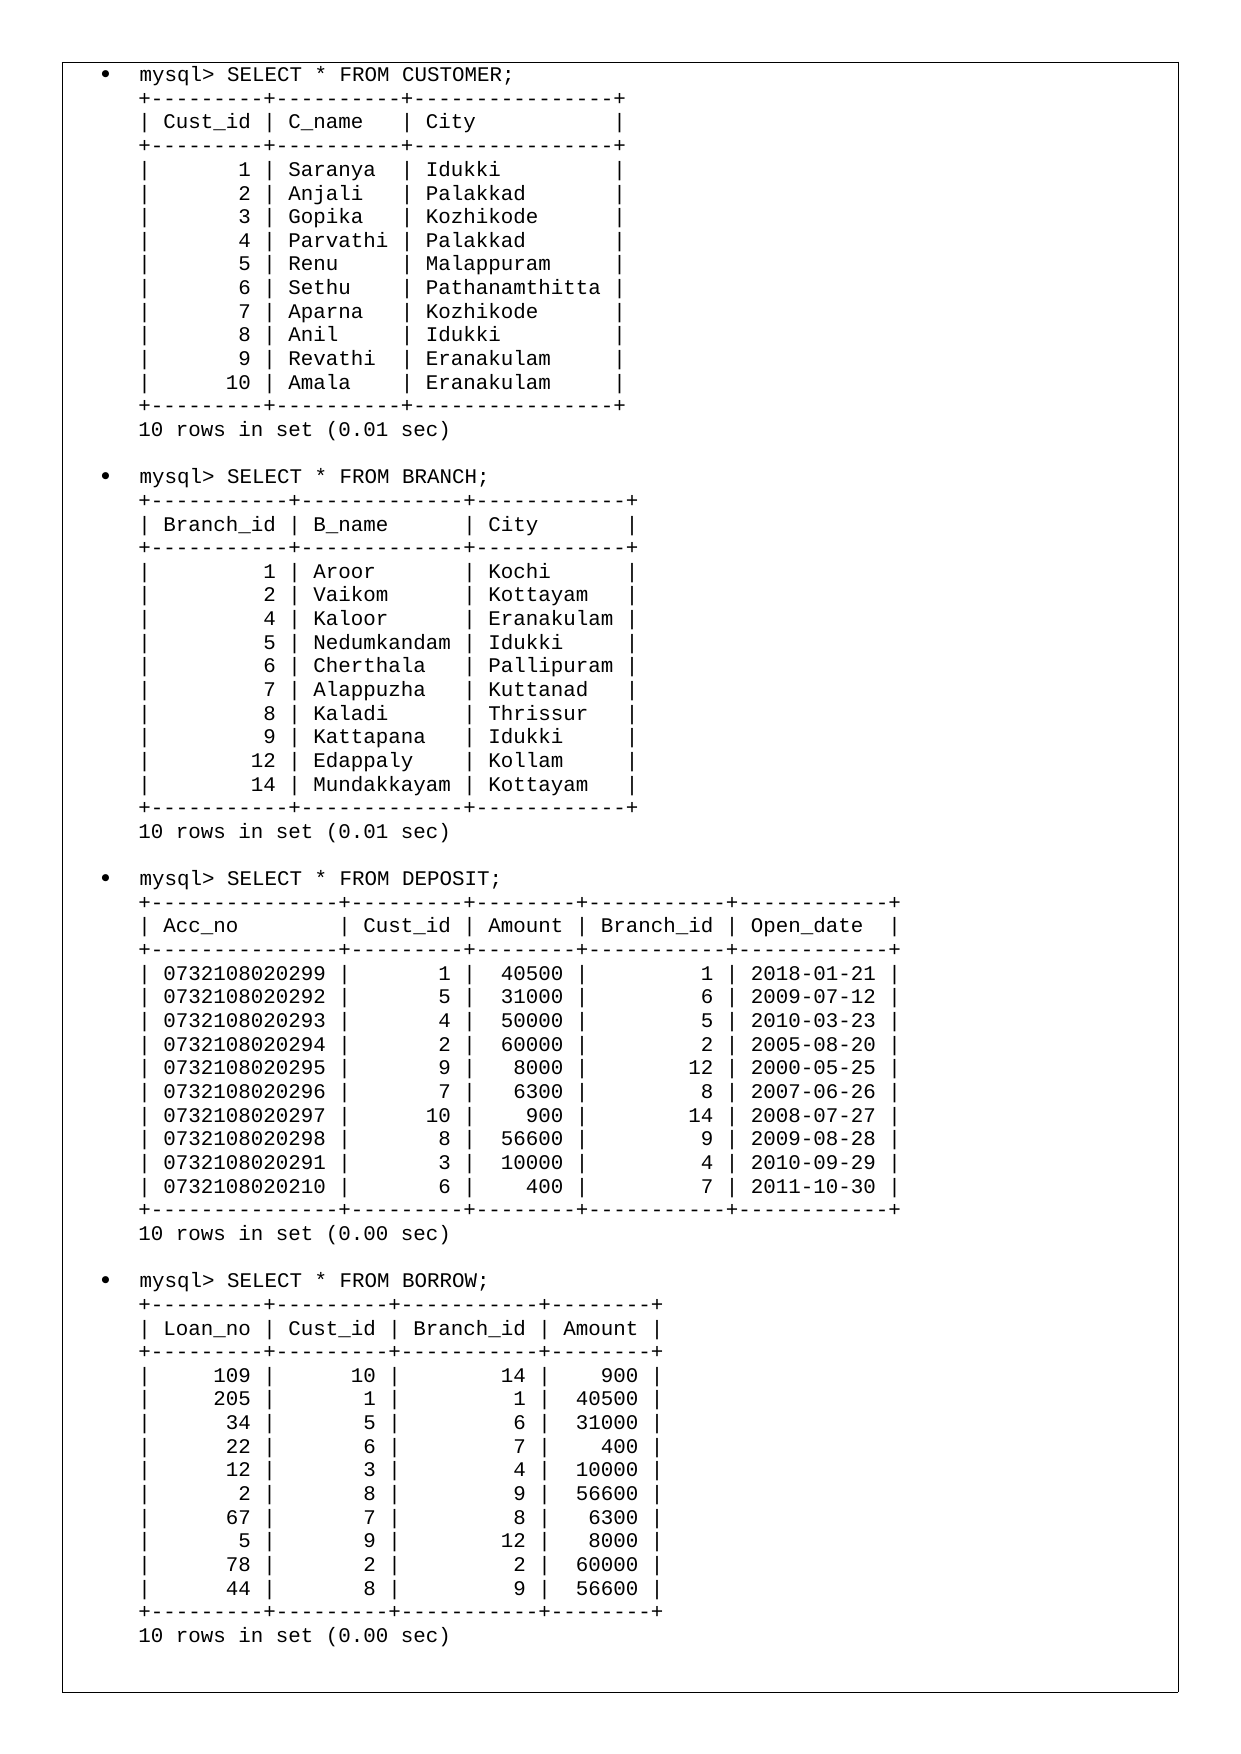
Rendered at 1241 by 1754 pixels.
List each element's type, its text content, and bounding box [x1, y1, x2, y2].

list mysql> SELECT * FROM BORROW; [102, 1270, 1176, 1294]
text | 12 | Edappaly | Kollam | [138, 750, 1176, 774]
text | 3 | Gopika | Kozhikode | [138, 206, 1176, 230]
list mysql> SELECT * FROM BRANCH; [102, 466, 1176, 490]
text +---------+----------+----------------+ [138, 395, 1176, 419]
text | 34 | 5 | 6 | 31000 | [138, 1412, 1176, 1436]
text | 9 | Revathi | Eranakulam | [138, 348, 1176, 372]
list mysql> SELECT * FROM CUSTOMER; [102, 64, 1176, 88]
text | 0732108020293 | 4 | 50000 | 5 | 2010-03-23 | [138, 1010, 1176, 1034]
text 10 rows in set (0.01 sec) [138, 419, 1176, 443]
text +---------+----------+----------------+ [138, 88, 1176, 112]
text | 0732108020291 | 3 | 10000 | 4 | 2010-09-29 | [138, 1152, 1176, 1176]
text | 4 | Parvathi | Palakkad | [138, 230, 1176, 253]
text | 0732108020295 | 9 | 8000 | 12 | 2000-05-25 | [138, 1057, 1176, 1081]
text | 2 | 8 | 9 | 56600 | [138, 1483, 1176, 1507]
text | Branch_id | B_name | City | [138, 513, 1176, 537]
text | 5 | Renu | Malappuram | [138, 253, 1176, 277]
text | 0732108020297 | 10 | 900 | 14 | 2008-07-27 | [138, 1105, 1176, 1128]
text | 0732108020296 | 7 | 6300 | 8 | 2007-06-26 | [138, 1081, 1176, 1105]
text | 6 | Sethu | Pathanamthitta | [138, 277, 1176, 301]
text | 109 | 10 | 14 | 900 | [138, 1365, 1176, 1388]
text 10 rows in set (0.00 sec) [138, 1625, 1176, 1648]
text | 12 | 3 | 4 | 10000 | [138, 1459, 1176, 1483]
text | 0732108020299 | 1 | 40500 | 1 | 2018-01-21 | [138, 963, 1176, 986]
text | 1 | Aroor | Kochi | [138, 561, 1176, 584]
text +---------+---------+-----------+--------+ [138, 1601, 1176, 1625]
text 10 rows in set (0.00 sec) [138, 1223, 1176, 1247]
text +---------+---------+-----------+--------+ [138, 1294, 1176, 1317]
text | 5 | Nedumkandam | Idukki | [138, 632, 1176, 655]
text | 8 | Kaladi | Thrissur | [138, 703, 1176, 726]
text | Loan_no | Cust_id | Branch_id | Amount | [138, 1317, 1176, 1341]
text | 4 | Kaloor | Eranakulam | [138, 608, 1176, 632]
list mysql> SELECT * FROM DEPOSIT; [102, 868, 1176, 892]
text +---------+---------+-----------+--------+ [138, 1341, 1176, 1365]
text | 22 | 6 | 7 | 400 | [138, 1436, 1176, 1459]
text | 0732108020298 | 8 | 56600 | 9 | 2009-08-28 | [138, 1128, 1176, 1152]
text | 2 | Vaikom | Kottayam | [138, 584, 1176, 608]
text +---------------+---------+--------+-----------+------------+ [138, 892, 1176, 916]
text | 0732108020294 | 2 | 60000 | 2 | 2005-08-20 | [138, 1034, 1176, 1057]
text | 9 | Kattapana | Idukki | [138, 726, 1176, 750]
text | 2 | Anjali | Palakkad | [138, 182, 1176, 206]
text | 8 | Anil | Idukki | [138, 324, 1176, 348]
text | 0732108020292 | 5 | 31000 | 6 | 2009-07-12 | [138, 986, 1176, 1010]
text | 1 | Saranya | Idukki | [138, 159, 1176, 182]
text +---------------+---------+--------+-----------+------------+ [138, 1199, 1176, 1223]
text | 0732108020210 | 6 | 400 | 7 | 2011-10-30 | [138, 1176, 1176, 1199]
text +-----------+-------------+------------+ [138, 537, 1176, 561]
text +---------+----------+----------------+ [138, 135, 1176, 159]
text | 5 | 9 | 12 | 8000 | [138, 1530, 1176, 1554]
text | 6 | Cherthala | Pallipuram | [138, 655, 1176, 679]
text | 10 | Amala | Eranakulam | [138, 372, 1176, 395]
text | 205 | 1 | 1 | 40500 | [138, 1388, 1176, 1412]
text | Acc_no | Cust_id | Amount | Branch_id | Open_date | [138, 916, 1176, 939]
text +---------------+---------+--------+-----------+------------+ [138, 939, 1176, 963]
text | 78 | 2 | 2 | 60000 | [138, 1554, 1176, 1578]
text | 14 | Mundakkayam | Kottayam | [138, 774, 1176, 797]
text +-----------+-------------+------------+ [138, 797, 1176, 821]
text | 7 | Aparna | Kozhikode | [138, 301, 1176, 324]
text | 7 | Alappuzha | Kuttanad | [138, 679, 1176, 703]
text | 44 | 8 | 9 | 56600 | [138, 1578, 1176, 1601]
text | 67 | 7 | 8 | 6300 | [138, 1507, 1176, 1530]
text 10 rows in set (0.01 sec) [138, 821, 1176, 844]
text +-----------+-------------+------------+ [138, 490, 1176, 513]
text | Cust_id | C_name | City | [138, 112, 1176, 135]
